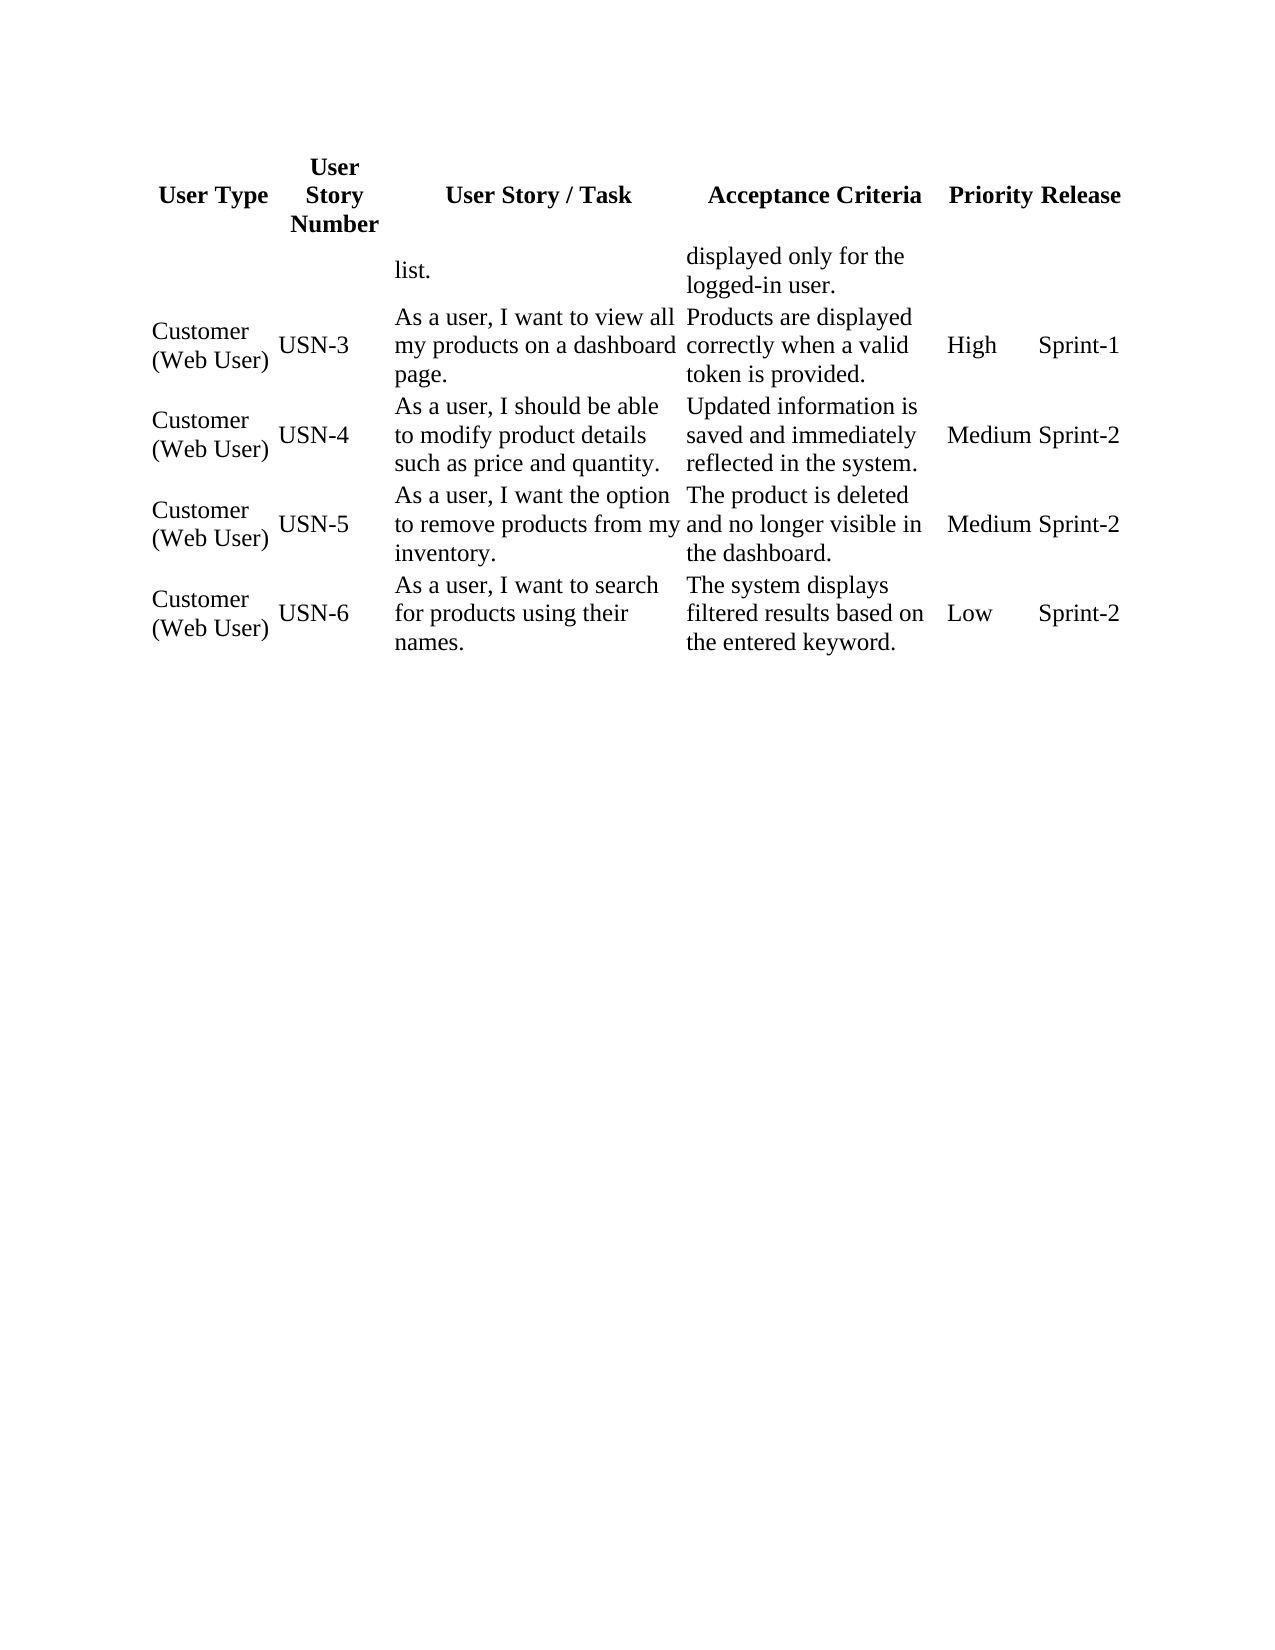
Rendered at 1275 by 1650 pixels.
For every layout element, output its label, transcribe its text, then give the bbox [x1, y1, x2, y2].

table_cell Low [945, 568, 1036, 657]
table_header Priority [945, 150, 1036, 239]
table_cell Sprint-2 [1036, 479, 1125, 568]
table_cell Updated information is saved and immediately reflected in the system. [684, 389, 945, 479]
table_cell [276, 239, 393, 300]
table_cell Customer (Web User) [150, 389, 276, 479]
table_cell Sprint-1 [1036, 300, 1125, 389]
table_cell Customer (Web User) [150, 479, 276, 568]
table_header User Story / Task [393, 150, 684, 239]
table_cell As a user, I want to search for products using their names. [393, 568, 684, 657]
table_cell Sprint-2 [1036, 568, 1125, 657]
table_cell USN-3 [276, 300, 393, 389]
table_cell As a user, I want to view all my products on a dashboard page. [393, 300, 684, 389]
table_cell The product is deleted and no longer visible in the dashboard. [684, 479, 945, 568]
table_cell Customer (Web User) [150, 568, 276, 657]
table_header User Type [150, 150, 276, 239]
table_header Release [1036, 150, 1125, 239]
table_cell Customer (Web User) [150, 300, 276, 389]
table_cell [150, 239, 276, 300]
table_cell High [945, 300, 1036, 389]
table_cell Medium [945, 479, 1036, 568]
table_cell USN-5 [276, 479, 393, 568]
table_cell list. [393, 239, 684, 300]
table_cell As a user, I want the option to remove products from my inventory. [393, 479, 684, 568]
table_cell [1036, 239, 1125, 300]
table_cell Medium [945, 389, 1036, 479]
table_cell The system displays filtered results based on the entered keyword. [684, 568, 945, 657]
table_cell displayed only for the logged-in user. [684, 239, 945, 300]
table_cell As a user, I should be able to modify product details such as price and quantity. [393, 389, 684, 479]
table_cell [945, 239, 1036, 300]
table_cell Products are displayed correctly when a valid token is provided. [684, 300, 945, 389]
table_cell USN-4 [276, 389, 393, 479]
table_header Acceptance Criteria [684, 150, 945, 239]
table_header User Story Number [276, 150, 393, 239]
table_cell Sprint-2 [1036, 389, 1125, 479]
table_cell USN-6 [276, 568, 393, 657]
